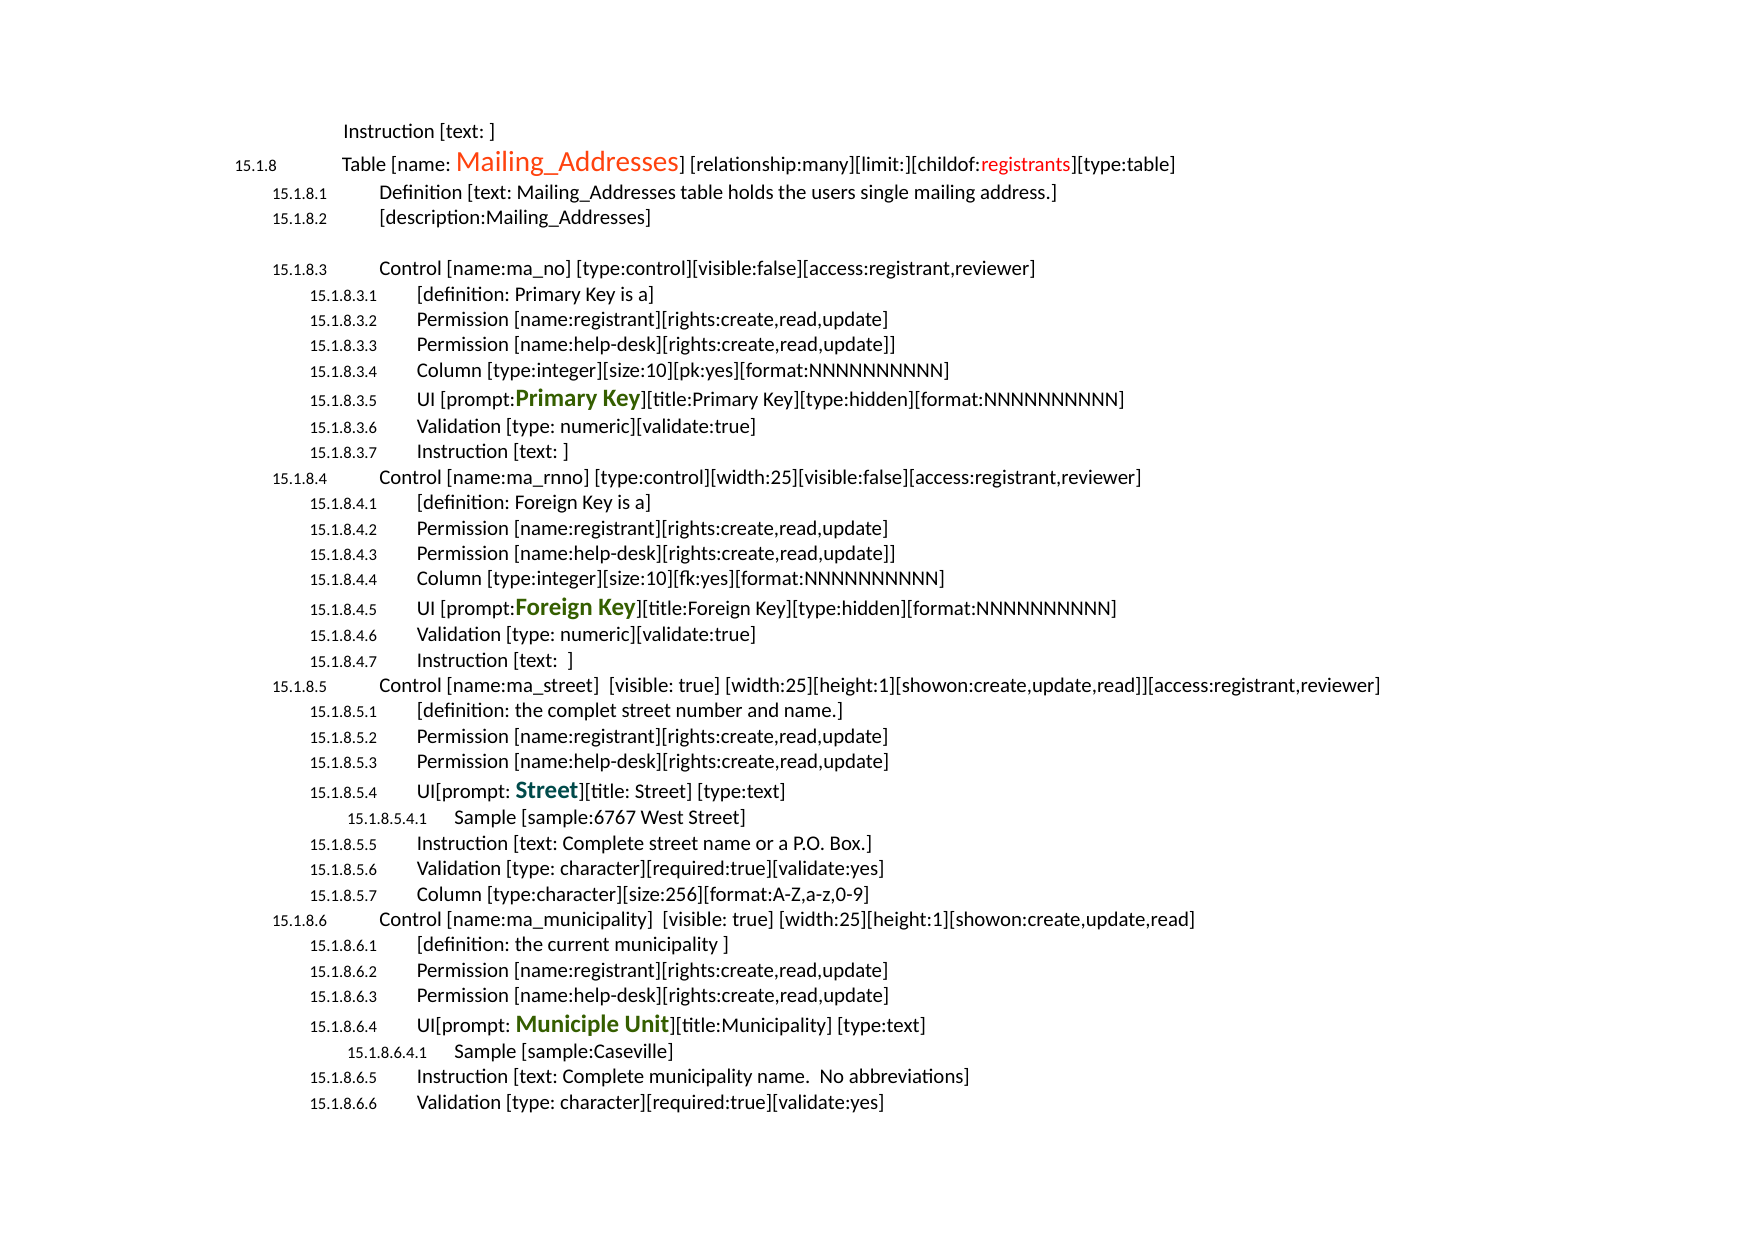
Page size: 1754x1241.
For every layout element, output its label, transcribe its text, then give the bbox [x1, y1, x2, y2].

list Sample [sample:6767 West Street] [343, 804, 1636, 830]
list Instruction [text: ] [306, 438, 1636, 464]
list Control [name:ma_municipality] [visible: true] [width:25][height:1][showon:create,update,read] [268, 906, 1636, 932]
list Permission [name:registrant][rights:create,read,update] [306, 723, 1636, 748]
list Validation [type: numeric][validate:true] [306, 621, 1636, 647]
list Instruction [text: ] [306, 647, 1636, 672]
list Permission [name:registrant][rights:create,read,update] [306, 957, 1636, 982]
list Instruction [text: ] [306, 118, 1636, 143]
list [definition: Primary Key is a] [306, 281, 1636, 306]
list UI[prompt: Street][title: Street] [type:text] [306, 774, 1636, 804]
list Instruction [text: Complete municipality name. No abbreviations] [306, 1064, 1636, 1089]
list [definition: the current municipality ] [306, 932, 1636, 957]
list Permission [name:help-desk][rights:create,read,update] [306, 982, 1636, 1008]
list Permission [name:registrant][rights:create,read,update] [306, 515, 1636, 540]
list Column [type:character][size:256][format:A-Z,a-z,0-9] [306, 881, 1636, 906]
list [definition: the complet street number and name.] [306, 698, 1636, 723]
list Definition [text: Mailing_Addresses table holds the users single mailing address.] [268, 179, 1636, 204]
list [description:Mailing_Addresses] [268, 204, 1636, 230]
list Permission [name:help-desk][rights:create,read,update]] [306, 540, 1636, 566]
list [definition: Foreign Key is a] [306, 489, 1636, 515]
list Validation [type: numeric][validate:true] [306, 413, 1636, 438]
list Control [name:ma_street] [visible: true] [width:25][height:1][showon:create,update,read]][access:registrant,reviewer] [268, 672, 1636, 698]
list Table [name: Mailing_Addresses] [relationship:many][limit:][childof:registrants][type:table] [231, 143, 1636, 179]
list Column [type:integer][size:10][fk:yes][format:NNNNNNNNNN] [306, 566, 1636, 591]
list Sample [sample:Caseville] [343, 1038, 1636, 1064]
list UI [prompt:Primary Key][title:Primary Key][type:hidden][format:NNNNNNNNNN] [306, 382, 1636, 413]
list Column [type:integer][size:10][pk:yes][format:NNNNNNNNNN] [306, 357, 1636, 382]
list Permission [name:registrant][rights:create,read,update] [306, 306, 1636, 332]
list Permission [name:help-desk][rights:create,read,update]] [306, 332, 1636, 357]
list UI [prompt:Foreign Key][title:Foreign Key][type:hidden][format:NNNNNNNNNN] [306, 591, 1636, 621]
list Permission [name:help-desk][rights:create,read,update] [306, 748, 1636, 774]
list UI[prompt: Municiple Unit][title:Municipality] [type:text] [306, 1008, 1636, 1038]
list Validation [type: character][required:true][validate:yes] [306, 855, 1636, 881]
list Control [name:ma_rnno] [type:control][width:25][visible:false][access:registrant,reviewer] [268, 464, 1636, 489]
list Instruction [text: Complete street name or a P.O. Box.] [306, 830, 1636, 855]
list Control [name:ma_no] [type:control][visible:false][access:registrant,reviewer] [268, 255, 1636, 281]
list Validation [type: character][required:true][validate:yes] [306, 1089, 1636, 1114]
